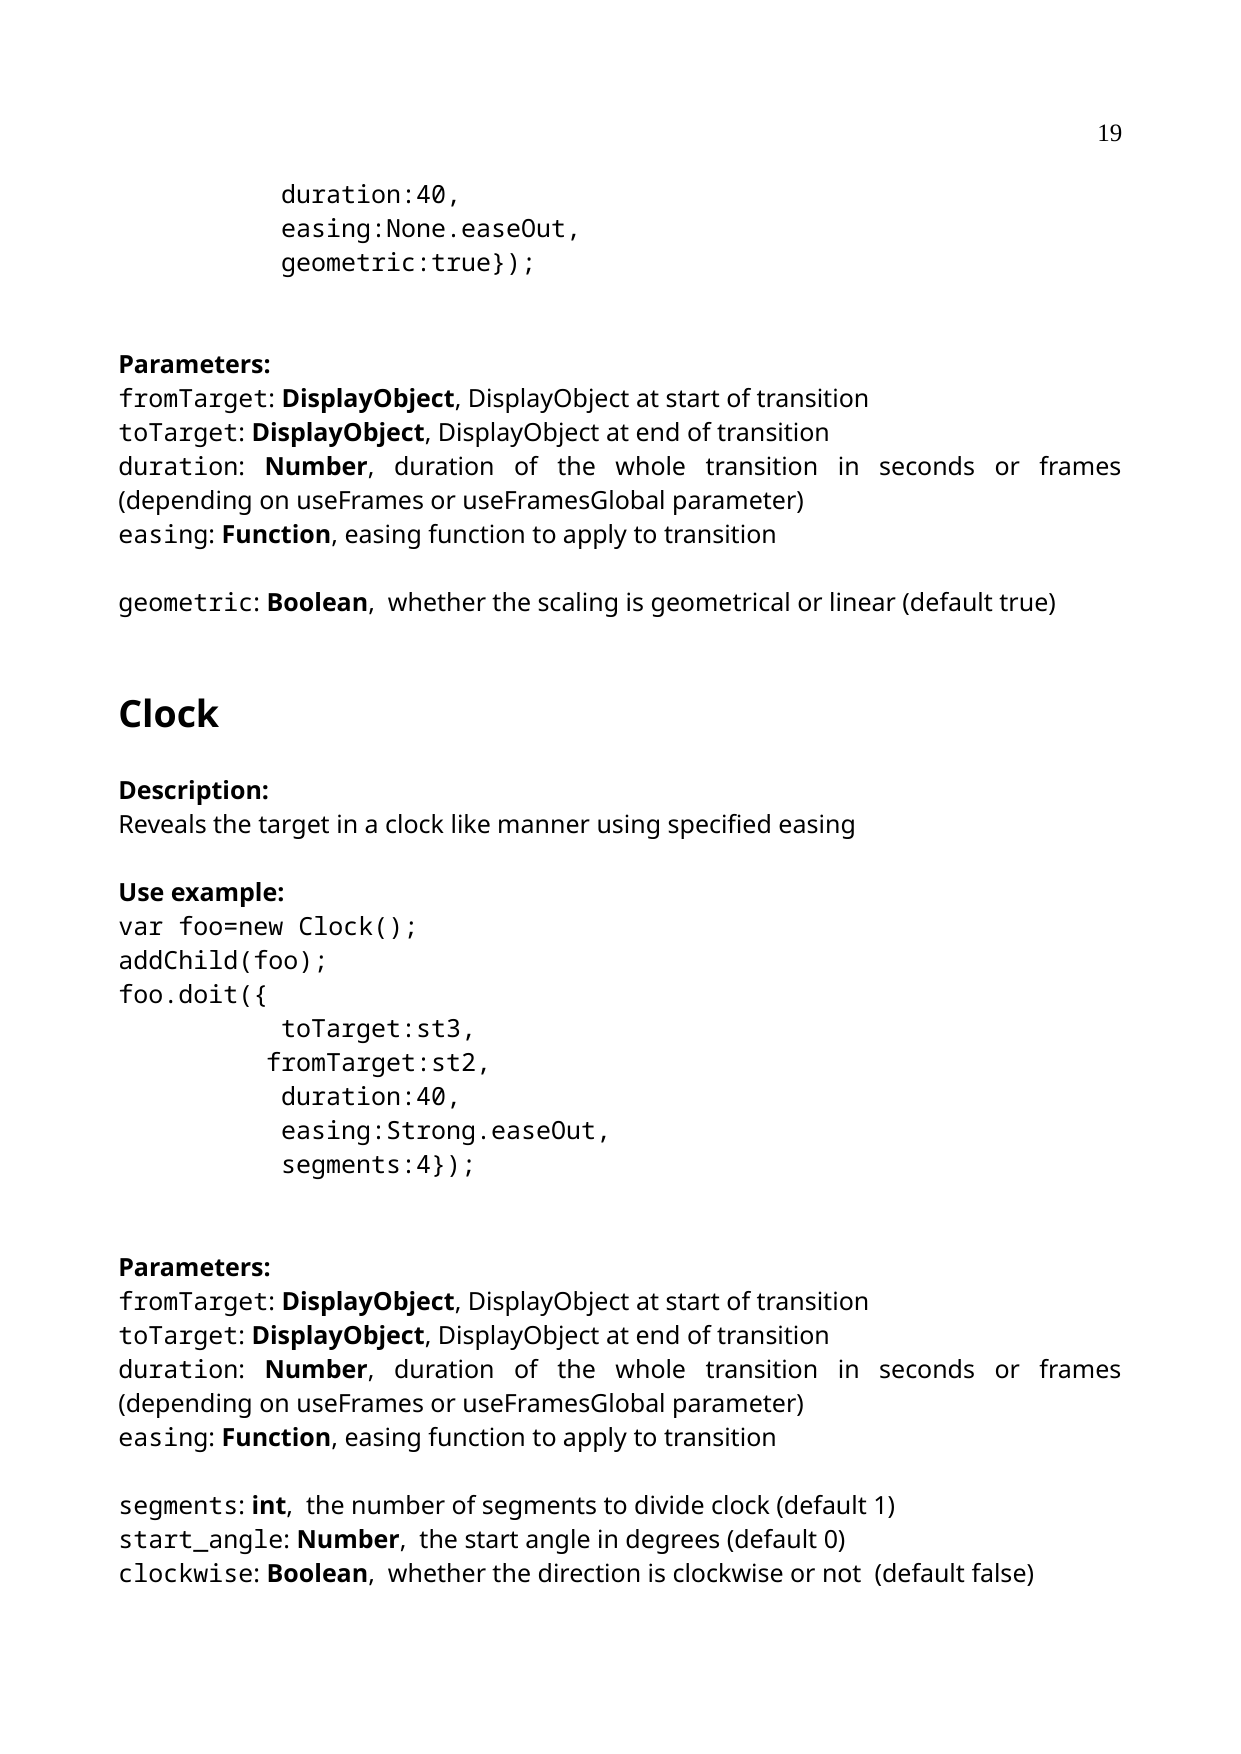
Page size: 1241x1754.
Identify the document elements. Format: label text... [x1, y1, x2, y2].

text duration:40, [118, 176, 1122, 210]
text foo.doit({ [118, 977, 1122, 1011]
text Description: [118, 772, 1122, 806]
text easing:None.easeOut, [118, 210, 1122, 244]
text Use example: [118, 874, 1122, 909]
text geometric:true}); [118, 244, 1122, 278]
text duration: Number, duration of the whole transition in seconds or frames (depending on useFrames or useFramesGlobal parameter) [118, 1351, 1122, 1419]
text geometric: Boolean, whether the scaling is geometrical or linear (default true) [118, 585, 1122, 619]
text clockwise: Boolean, whether the direction is clockwise or not (default false) [118, 1556, 1122, 1590]
text Parameters: [118, 347, 1122, 381]
text toTarget:st3, [118, 1011, 1122, 1045]
text toTarget: DisplayObject, DisplayObject at end of transition [118, 415, 1122, 449]
text Clock [118, 687, 1122, 738]
text toTarget: DisplayObject, DisplayObject at end of transition [118, 1317, 1122, 1351]
text start_angle: Number, the start angle in degrees (default 0) [118, 1522, 1122, 1556]
text fromTarget:st2, [118, 1045, 1122, 1079]
text easing: Function, easing function to apply to transition [118, 1419, 1122, 1454]
text addChild(foo); [118, 943, 1122, 977]
text Parameters: [118, 1249, 1122, 1283]
text easing: Function, easing function to apply to transition [118, 517, 1122, 551]
text segments:4}); [118, 1147, 1122, 1181]
text easing:Strong.easeOut, [118, 1113, 1122, 1147]
text duration: Number, duration of the whole transition in seconds or frames (depending on useFrames or useFramesGlobal parameter) [118, 449, 1122, 517]
text segments: int, the number of segments to divide clock (default 1) [118, 1488, 1122, 1522]
text var foo=new Clock(); [118, 909, 1122, 943]
text duration:40, [118, 1079, 1122, 1113]
text fromTarget: DisplayObject, DisplayObject at start of transition [118, 1283, 1122, 1317]
text Reveals the target in a clock like manner using specified easing [118, 806, 1122, 841]
text fromTarget: DisplayObject, DisplayObject at start of transition [118, 381, 1122, 415]
